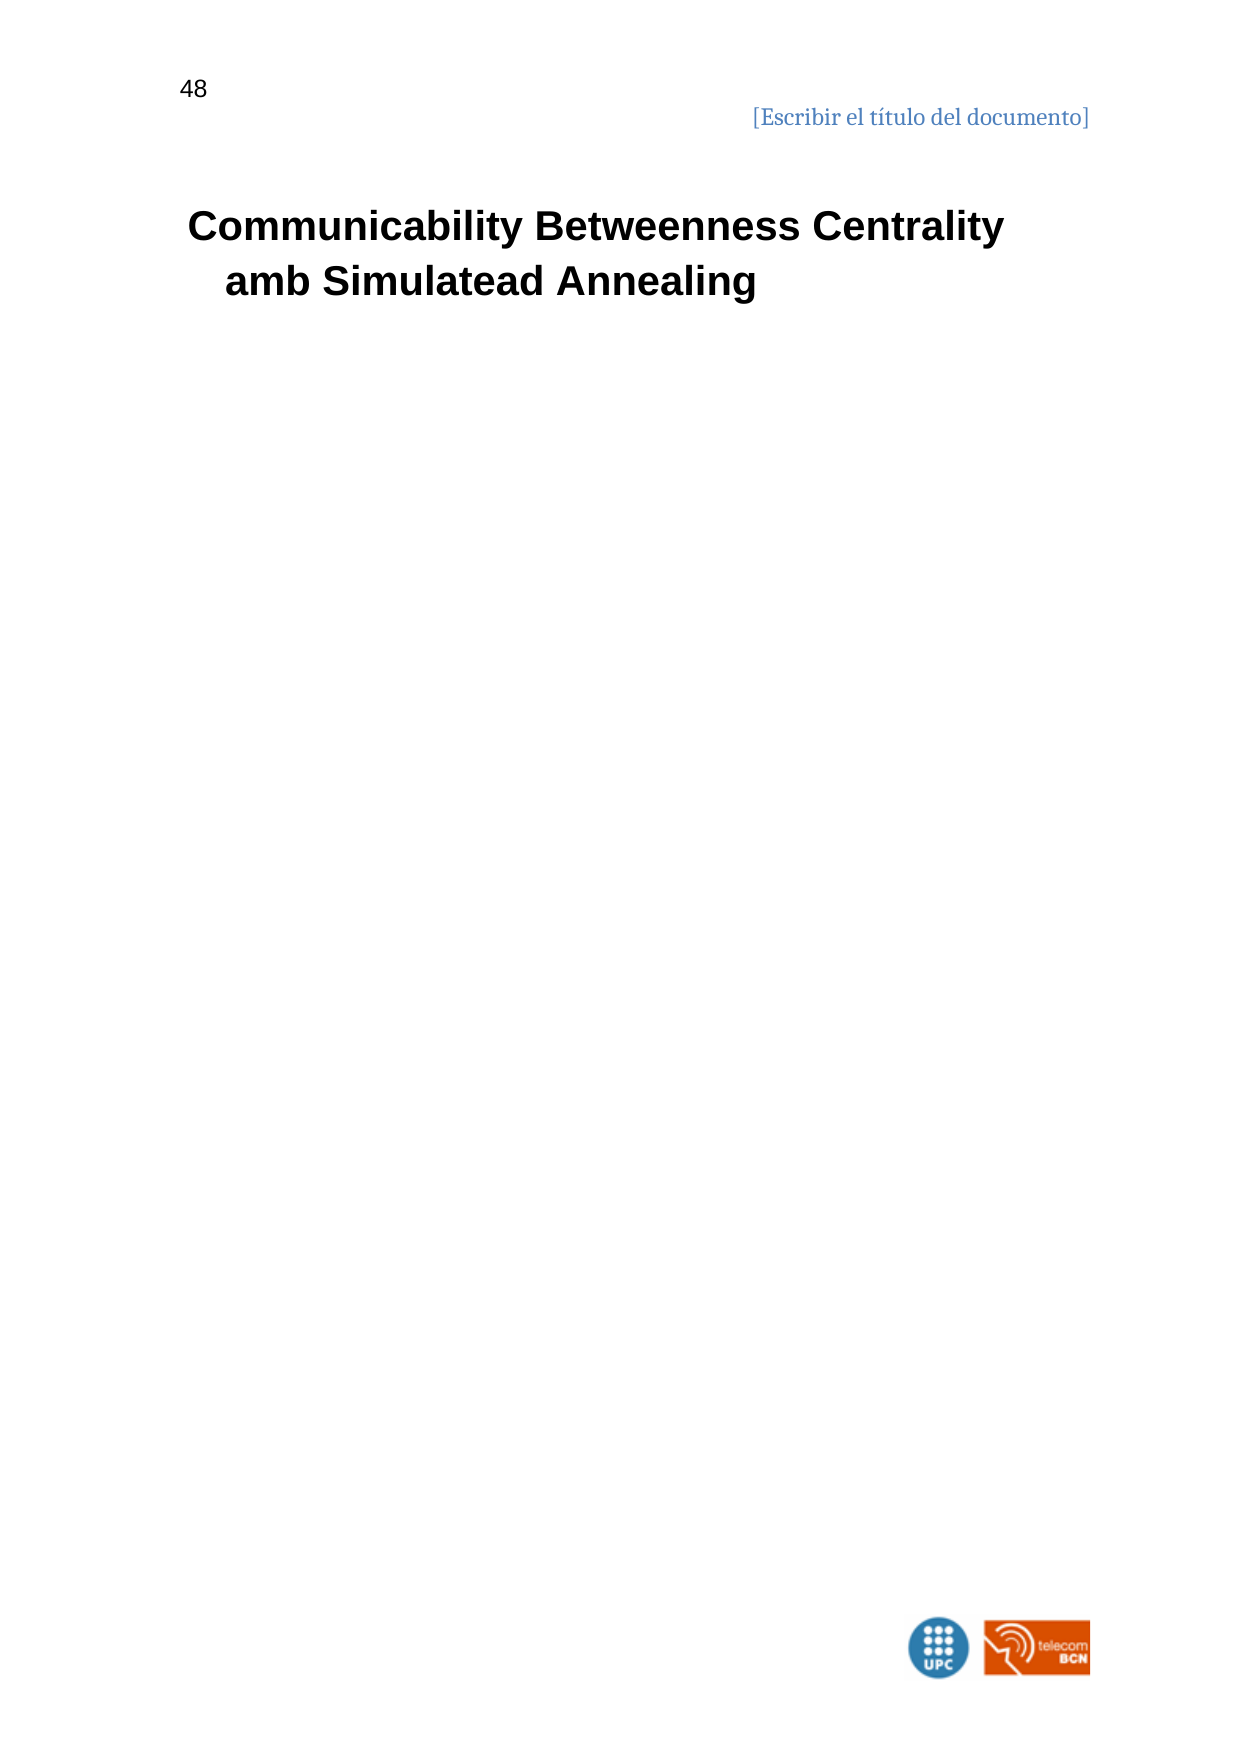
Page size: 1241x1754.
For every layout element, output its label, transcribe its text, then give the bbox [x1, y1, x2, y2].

subtitle Communicability Betweenness Centrality amb Simulatead Annealing [187, 202, 1090, 305]
picture [904, 1614, 1091, 1681]
